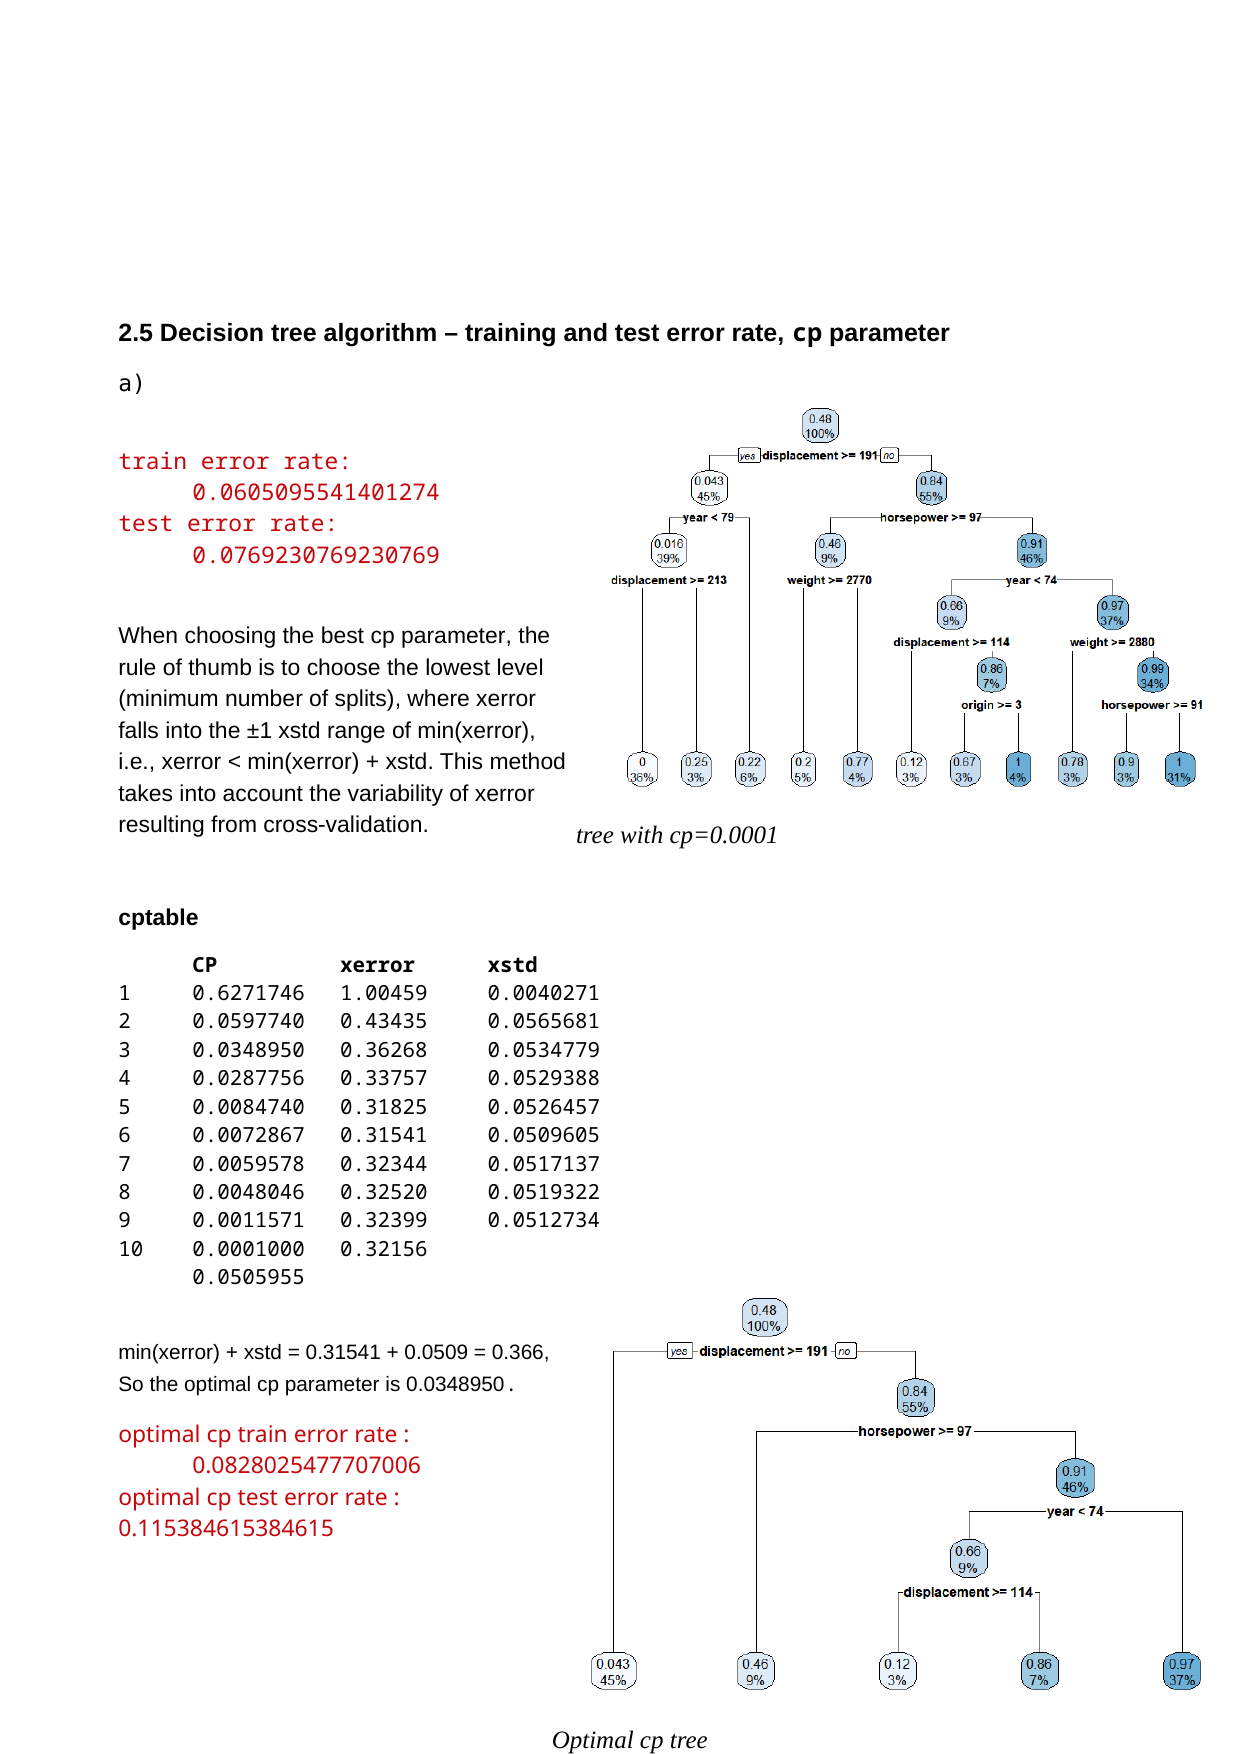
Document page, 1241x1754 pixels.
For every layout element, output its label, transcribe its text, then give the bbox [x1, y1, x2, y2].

text optimal cp train error rate : 0.0828025477707006 [118, 1418, 551, 1481]
text min(xerror) + xstd = 0.31541 + 0.0509 = 0.366, So the optimal cp parameter is 0.0348950. [118, 1340, 551, 1398]
text 7 0.0059578 0.32344 0.0517137 [118, 1149, 1122, 1177]
text [552, 1254, 1240, 1266]
text 5 0.0084740 0.31825 0.0526457 [118, 1092, 1122, 1120]
text 8 0.0048046 0.32520 0.0519322 [118, 1177, 1122, 1206]
text 2.5 Decision tree algorithm – training and test error rate, cp parameter [118, 314, 1122, 348]
text test error rate: 0.0769230769230769 [118, 507, 575, 570]
text train error rate: 0.0605095541401274 [118, 445, 575, 507]
text 6 0.0072867 0.31541 0.0509605 [118, 1120, 1122, 1149]
text 10 0.0001000 0.32156 0.0505955 [118, 1234, 1122, 1291]
text 1 0.6271746 1.00459 0.0040271 [118, 978, 1122, 1007]
text 2 0.0597740 0.43435 0.0565681 [118, 1007, 1122, 1035]
picture [575, 377, 1240, 815]
text 9 0.0011571 0.32399 0.0512734 [118, 1206, 1122, 1234]
text 4 0.0287756 0.33757 0.0529388 [118, 1063, 1122, 1092]
text When choosing the best cp parameter, the rule of thumb is to choose the lowest level (minimum number of splits), where xerror falls into the ±1 xstd range of min(xerror), i.e., xerror < min(xerror) + xstd. This method takes into account the variability of xerror resulting from cross-validation. [118, 622, 576, 838]
text tree with cp=0.0001 [576, 815, 1240, 849]
text optimal cp test error rate : 0.115384615384615 [118, 1481, 551, 1543]
text Optimal cp tree [552, 1720, 1240, 1754]
text CP xerror xstd [118, 950, 1122, 978]
text 3 0.0348950 0.36268 0.0534779 [118, 1035, 1122, 1063]
text cptable [118, 903, 1122, 930]
text a) [118, 365, 1240, 396]
picture [551, 1266, 1241, 1720]
